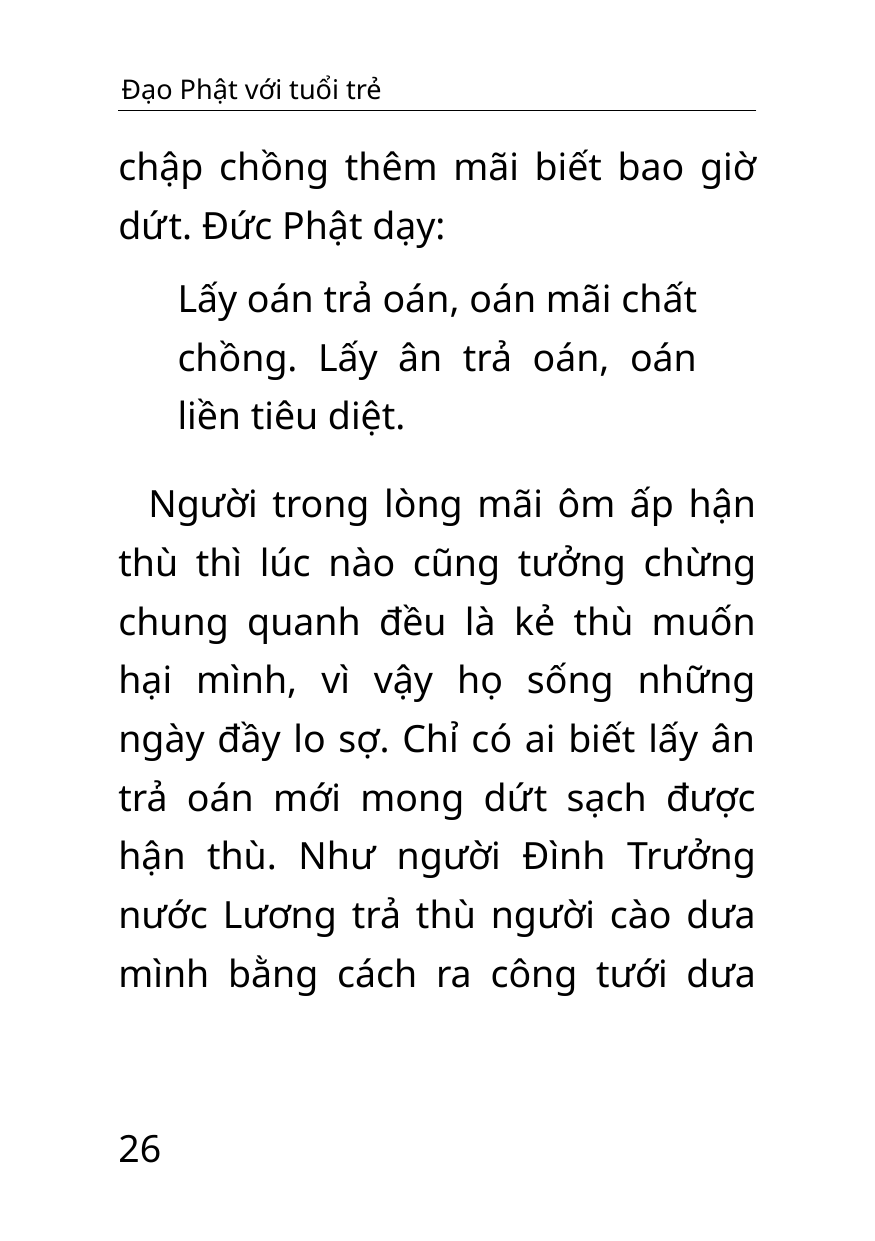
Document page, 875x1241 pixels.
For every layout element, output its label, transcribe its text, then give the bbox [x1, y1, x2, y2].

text Lấy oán trả oán, oán mãi chất chồng. Lấy ân trả oán, oán liền tiêu diệt. [177, 272, 697, 441]
text chập chồng thêm mãi biết bao giờ dứt. Ðức Phật dạy: [118, 141, 756, 250]
text Người trong lòng mãi ôm ấp hận thù thì lúc nào cũng tưởng chừng chung quanh đều là kẻ thù muốn hại mình, vì vậy họ sống những ngày đầy lo sợ. Chỉ có ai biết lấy ân trả oán mới mong dứt sạch được hận thù. Như người Ðình Trưởng nước Lương trả thù người cào dưa mình bằng cách ra công tưới dưa [118, 478, 756, 998]
